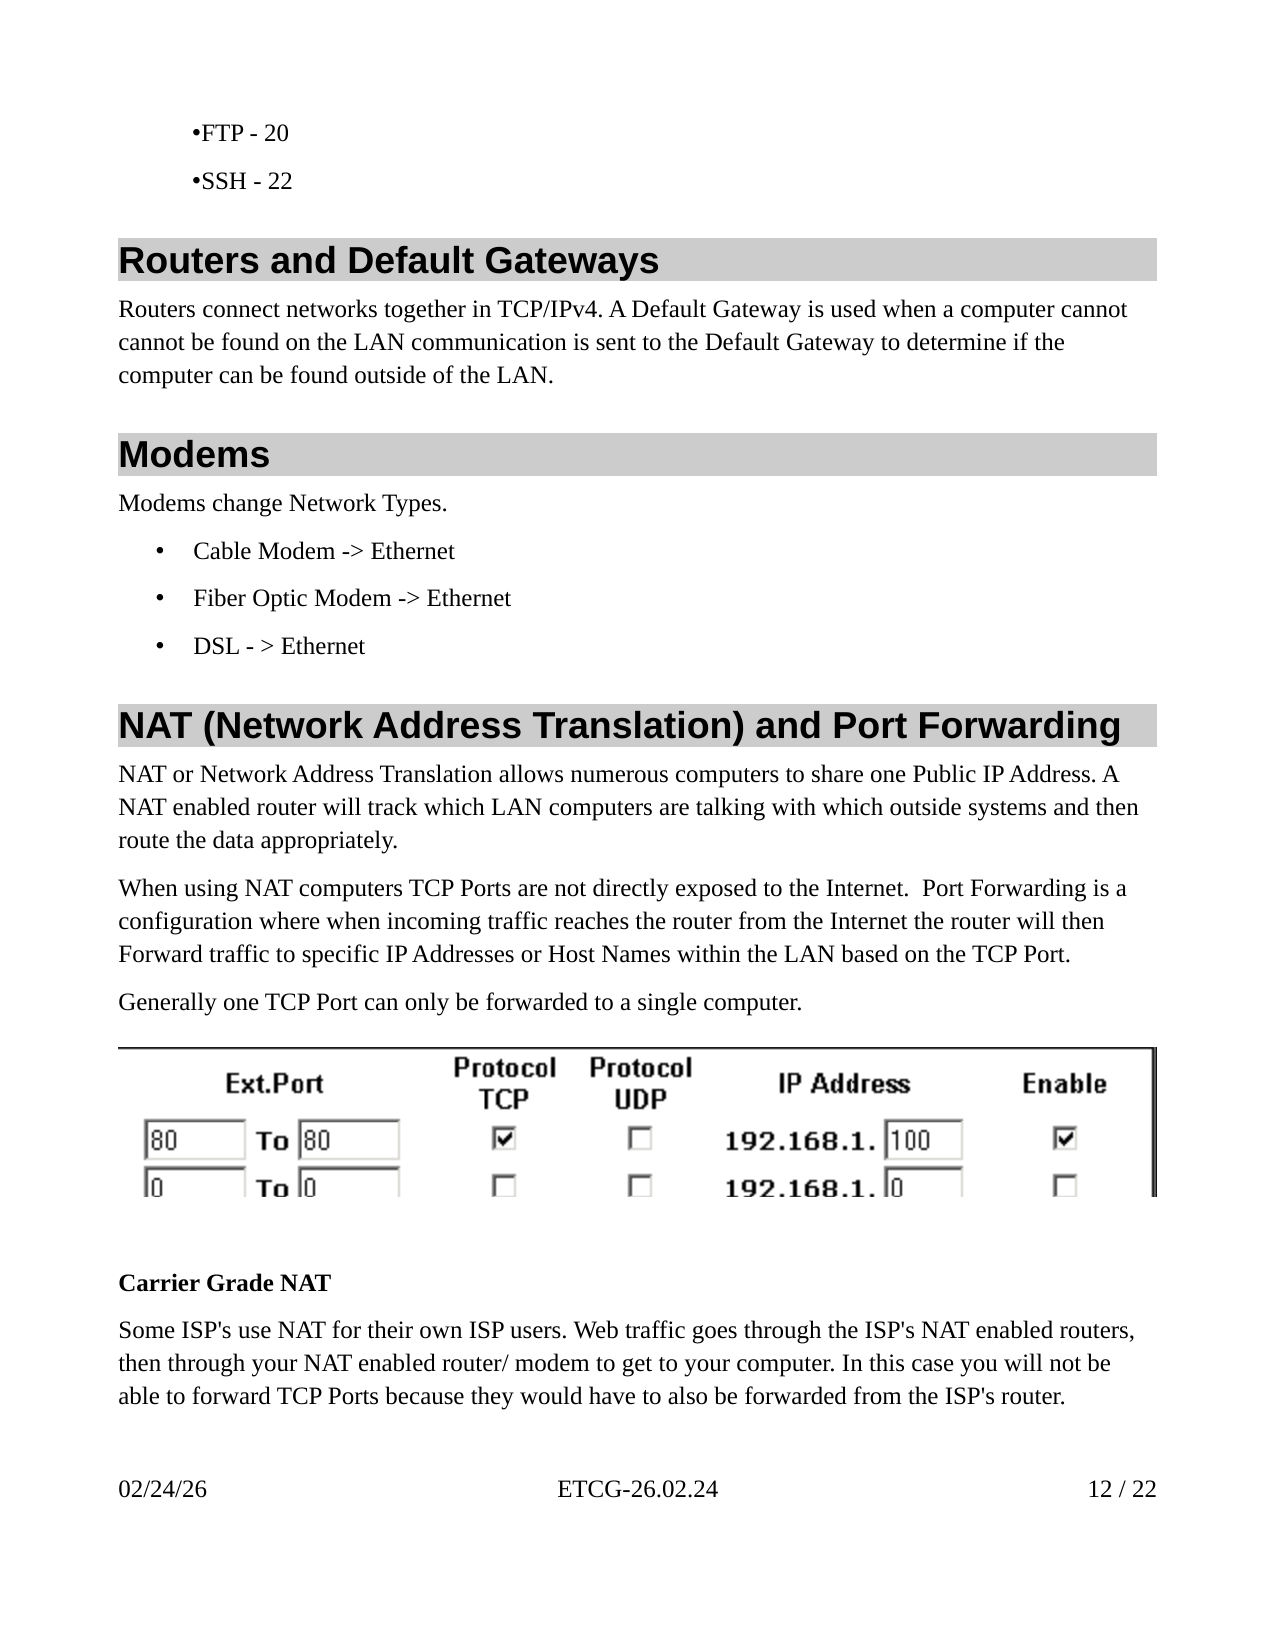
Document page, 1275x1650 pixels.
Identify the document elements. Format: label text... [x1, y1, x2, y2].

text When using NAT computers TCP Ports are not directly exposed to the Internet. Port Forwarding is a configuration where when incoming traffic reaches the router from the Internet the router will then Forward traffic to specific IP Addresses or Host Names within the LAN based on the TCP Port. [118, 873, 1157, 968]
list DSL - > Ethernet [156, 631, 1157, 660]
picture [118, 1047, 1157, 1197]
subtitle Modems [118, 433, 1157, 476]
list Fiber Optic Modem -> Ethernet [156, 583, 1157, 612]
text Modems change Network Types. [118, 488, 1157, 517]
text Routers connect networks together in TCP/IPv4. A Default Gateway is used when a computer cannot cannot be found on the LAN communication is sent to the Default Gateway to determine if the computer can be found outside of the LAN. [118, 294, 1157, 389]
subtitle NAT (Network Address Translation) and Port Forwarding [118, 704, 1157, 747]
subtitle Routers and Default Gateways [118, 238, 1157, 281]
list SSH - 22 [118, 166, 1157, 194]
text Carrier Grade NAT [118, 1268, 1157, 1296]
text Some ISP's use NAT for their own ISP users. Web traffic goes through the ISP's NAT enabled routers, then through your NAT enabled router/ modem to get to your computer. In this case you will not be able to forward TCP Ports because they would have to also be forwarded from the ISP's router. [118, 1315, 1157, 1410]
list Cable Modem -> Ethernet [156, 536, 1157, 564]
text NAT or Network Address Translation allows numerous computers to share one Public IP Address. A NAT enabled router will track which LAN computers are talking with which outside systems and then route the data appropriately. [118, 759, 1157, 854]
list FTP - 20 [118, 118, 1157, 147]
text Generally one TCP Port can only be forwarded to a single computer. [118, 987, 1157, 1015]
